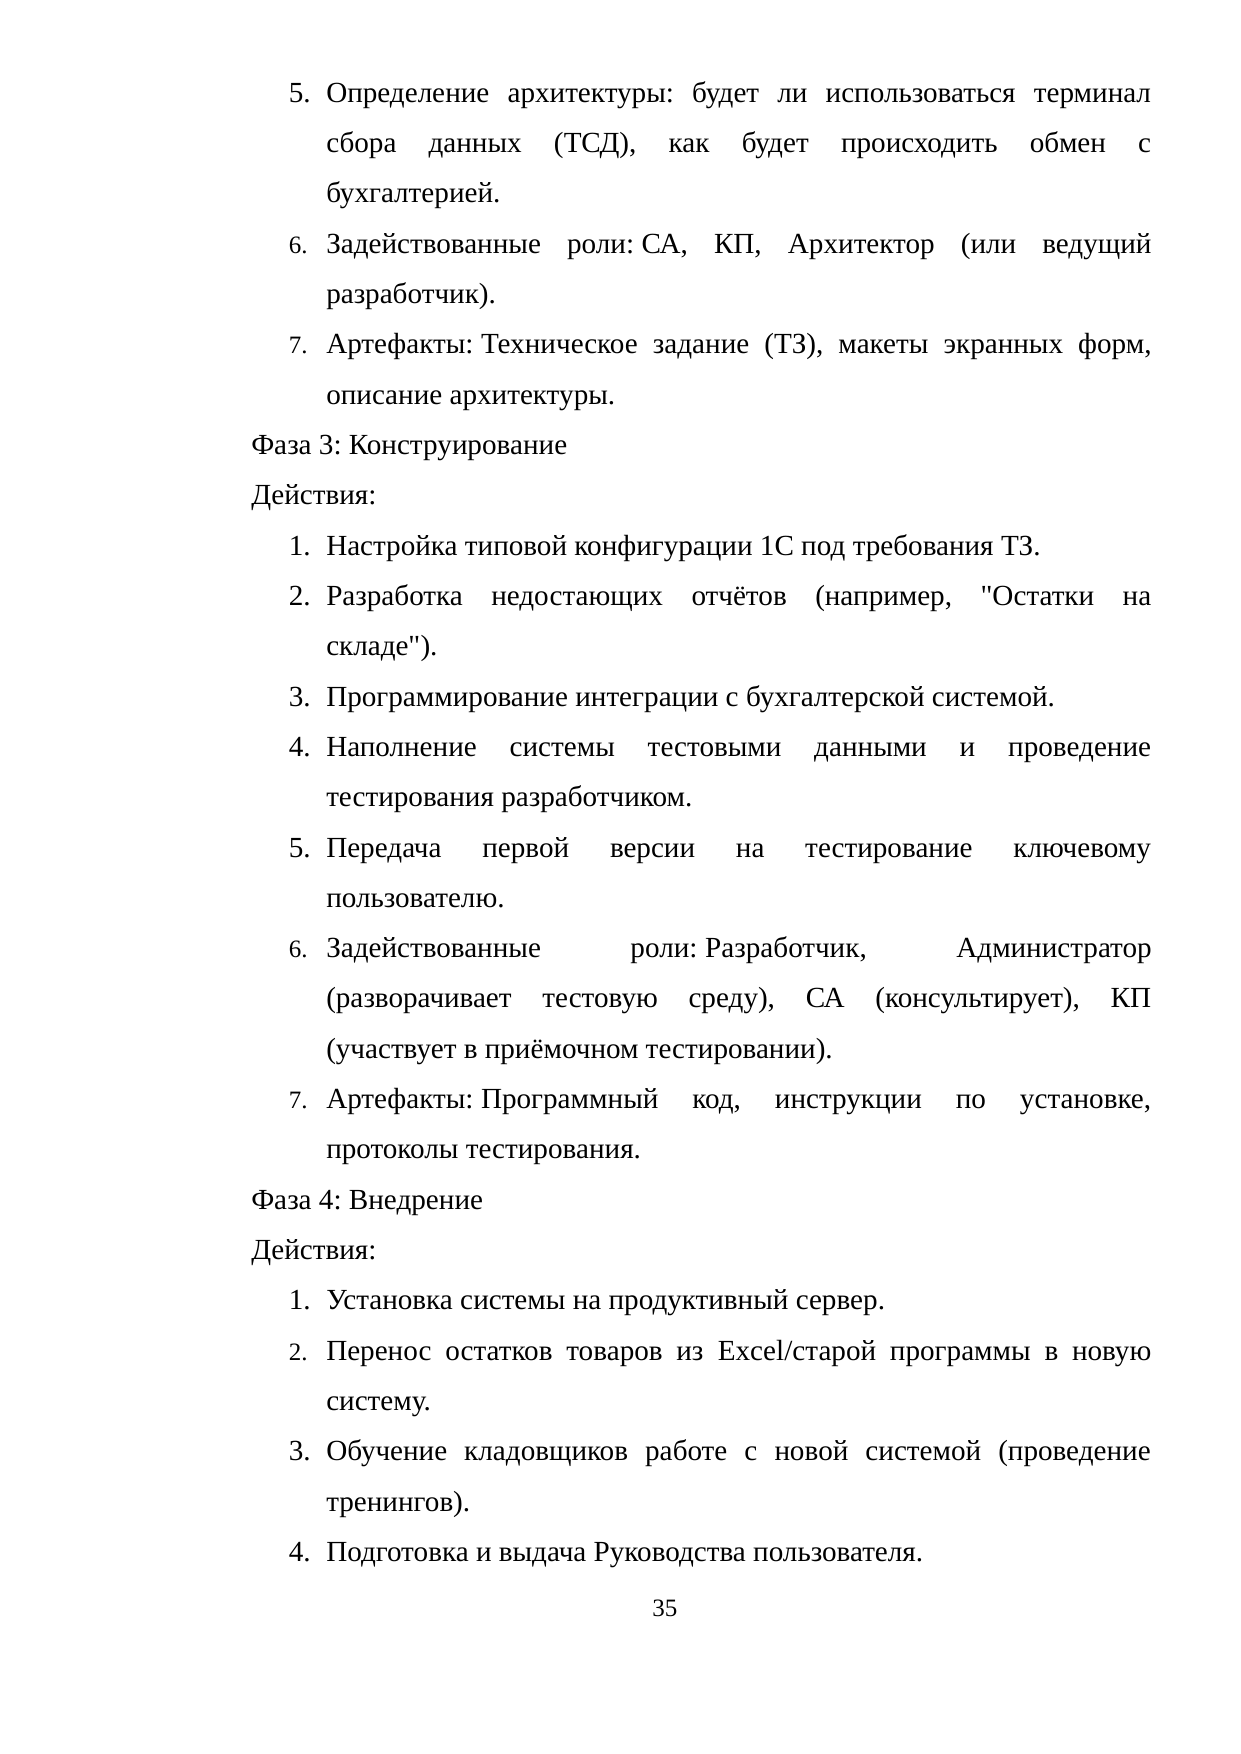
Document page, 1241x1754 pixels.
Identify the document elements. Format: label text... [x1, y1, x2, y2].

list Наполнение системы тестовыми данными и проведение тестирования разработчиком. [288, 729, 1152, 813]
list Задействованные роли: Разработчик, Администратор (разворачивает тестовую среду), СА (консультирует), КП (участвует в приёмочном тестировании). [288, 930, 1152, 1064]
list Установка системы на продуктивный сервер. [288, 1282, 1152, 1316]
list Обучение кладовщиков работе с новой системой (проведение тренингов). [288, 1433, 1152, 1517]
text Действия: [177, 477, 1152, 511]
list Программирование интеграции с бухгалтерской системой. [288, 679, 1152, 712]
text Действия: [177, 1232, 1152, 1266]
list Артефакты: Техническое задание (ТЗ), макеты экранных форм, описание архитектуры. [288, 327, 1152, 410]
list Настройка типовой конфигурации 1С под требования ТЗ. [288, 528, 1152, 561]
list Артефакты: Программный код, инструкции по установке, протоколы тестирования. [288, 1081, 1152, 1165]
list Передача первой версии на тестирование ключевому пользователю. [288, 830, 1152, 913]
list Перенос остатков товаров из Excel/старой программы в новую систему. [288, 1333, 1152, 1417]
list Определение архитектуры: будет ли использоваться терминал сбора данных (ТСД), как будет происходить обмен с бухгалтерией. [288, 75, 1152, 209]
text Фаза 4: Внедрение [177, 1182, 1152, 1215]
text Фаза 3: Конструирование [177, 427, 1152, 461]
list Разработка недостающих отчётов (например, "Остатки на складе"). [288, 578, 1152, 662]
list Подготовка и выдача Руководства пользователя. [288, 1534, 1152, 1568]
list Задействованные роли: СА, КП, Архитектор (или ведущий разработчик). [288, 226, 1152, 310]
